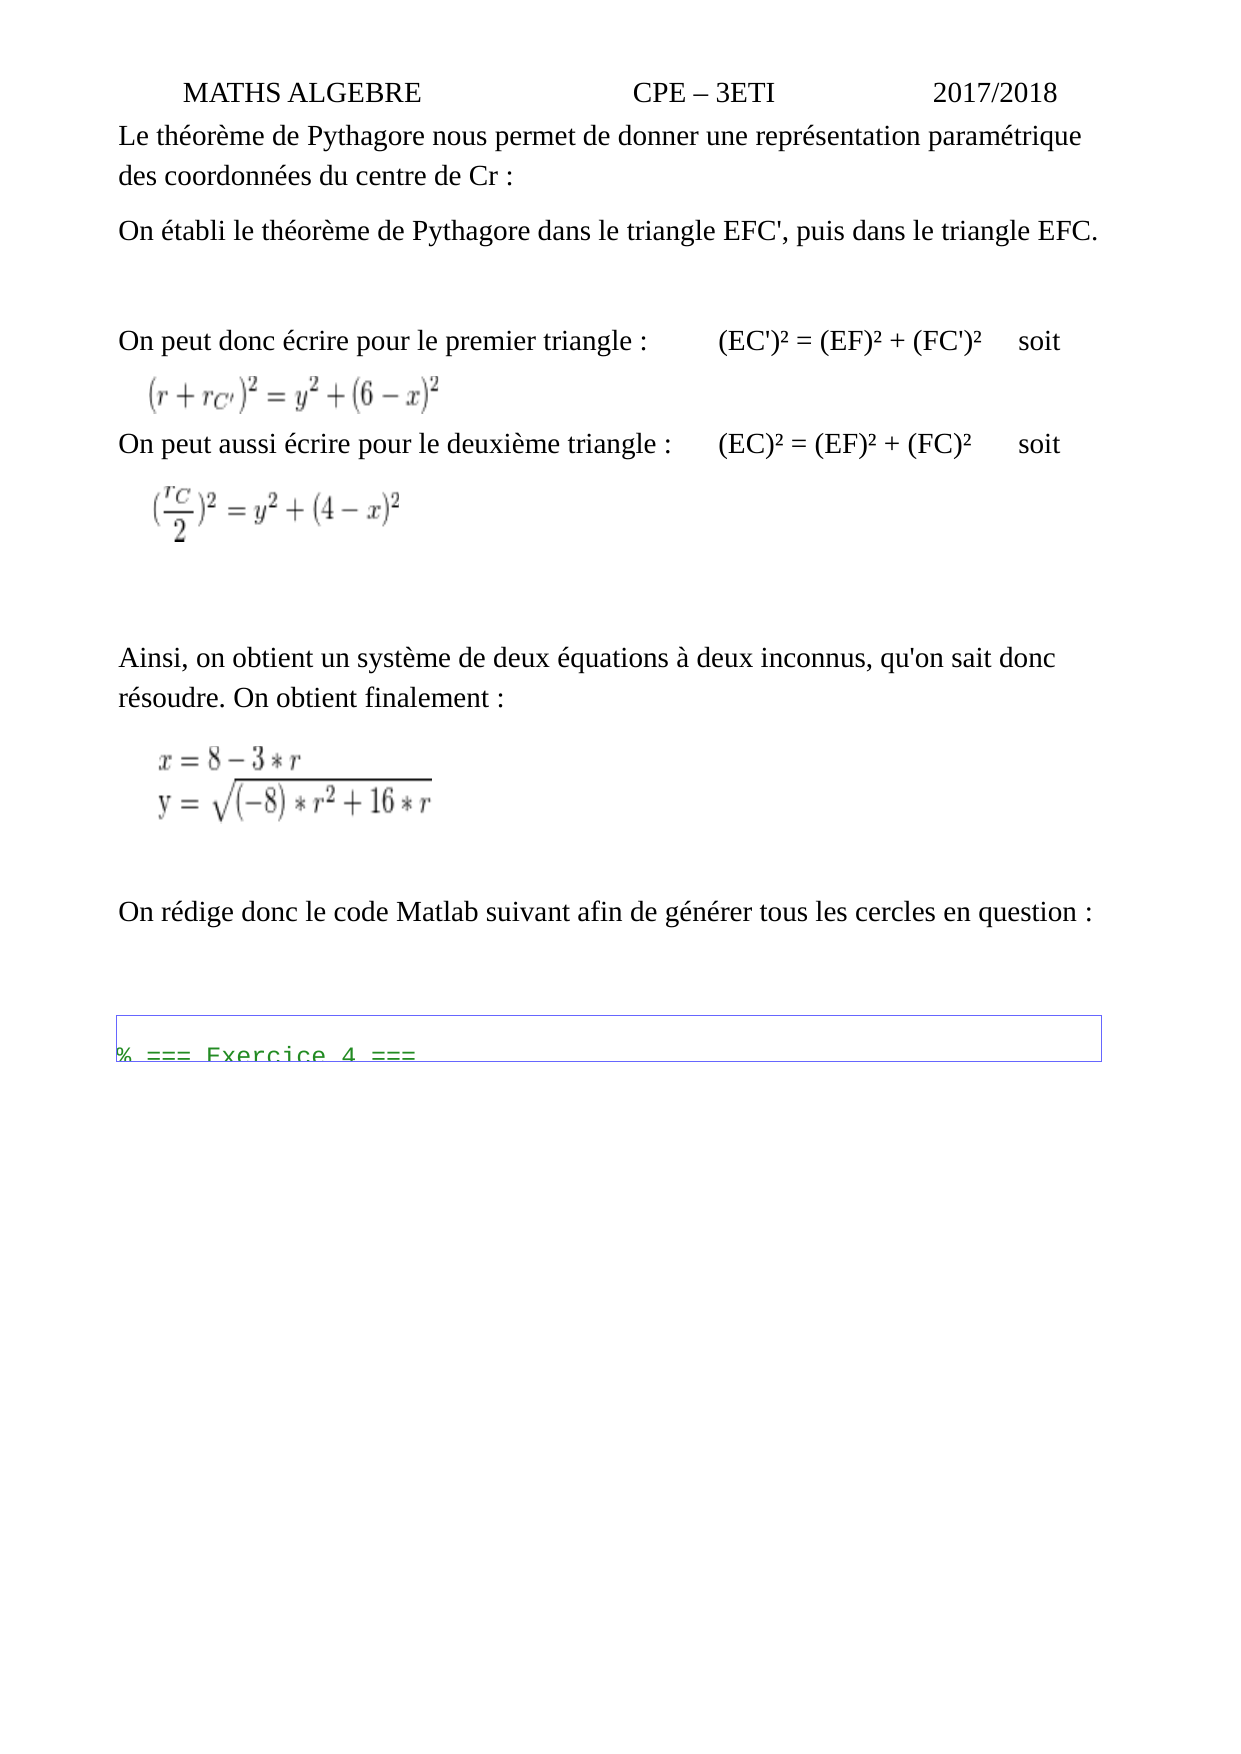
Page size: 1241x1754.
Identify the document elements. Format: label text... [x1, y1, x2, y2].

text Le théorème de Pythagore nous permet de donner une représentation paramétrique des coordonnées du centre de Cr : [118, 118, 1122, 192]
text On établi le théorème de Pythagore dans le triangle EFC', puis dans le triangle EFC. [118, 213, 1122, 247]
text % === Exercice 4 === [117, 1043, 1101, 1061]
text On peut donc écrire pour le premier triangle : (EC')² = (EF)² + (FC')² soit [118, 323, 1122, 356]
text Ainsi, on obtient un système de deux équations à deux inconnus, qu'on sait donc résoudre. On obtient finalement : [118, 640, 1122, 714]
text On rédige donc le code Matlab suivant afin de générer tous les cercles en question : [118, 894, 1122, 927]
text On peut aussi écrire pour le deuxième triangle : (EC)² = (EF)² + (FC)² soit [118, 427, 1122, 460]
